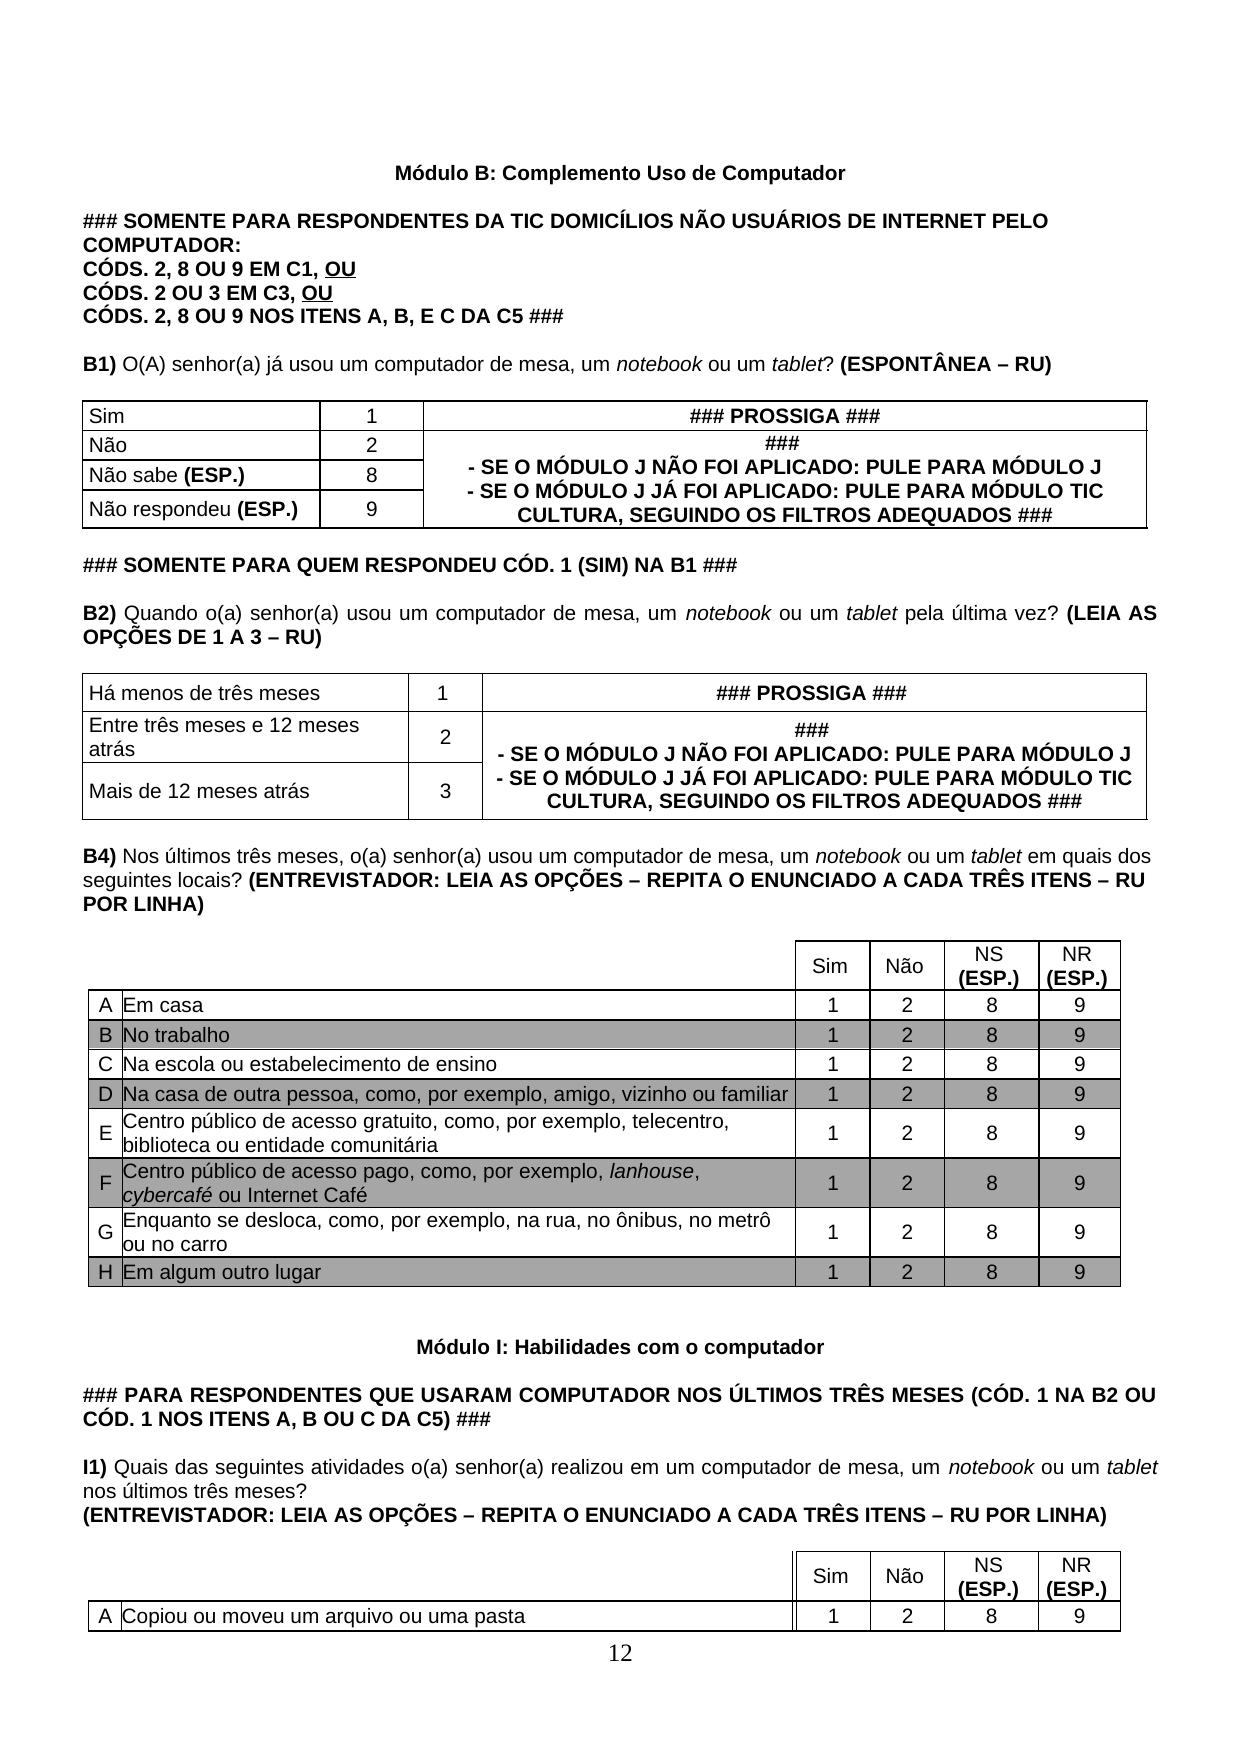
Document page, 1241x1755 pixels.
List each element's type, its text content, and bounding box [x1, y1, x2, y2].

table_cell 2 [871, 1208, 944, 1256]
table_cell 1 [796, 1258, 869, 1286]
table_cell 9 [1040, 1159, 1120, 1207]
table_header [89, 940, 795, 989]
table_header NR (ESP.) [1040, 942, 1120, 989]
table_cell 8 [945, 1021, 1038, 1048]
table_header Sim [796, 942, 869, 989]
table_cell 2 [871, 1021, 944, 1048]
table_cell 2 [409, 712, 482, 761]
table_header Há menos de três meses [83, 674, 408, 711]
table_cell 8 [321, 461, 423, 489]
table_cell 2 [871, 1258, 944, 1286]
subtitle Módulo I: Habilidades com o computador [83, 1335, 1158, 1359]
table_header Não [871, 1552, 944, 1600]
table_cell ### - SE O MÓDULO J NÃO FOI APLICADO: PULE PARA MÓDULO J - SE O MÓDULO J JÁ FOI APLICADO: PULE PARA MÓDULO TIC CULTURA, SEGUINDO OS FILTROS ADEQUADOS ### [424, 431, 1146, 527]
table_cell 8 [945, 1050, 1038, 1078]
table_cell E [89, 1109, 122, 1157]
table_cell 1 [796, 1021, 869, 1048]
table_cell 8 [945, 991, 1038, 1019]
table_header NS (ESP.) [945, 942, 1038, 989]
text B4) Nos últimos três meses, o(a) senhor(a) usou um computador de mesa, um notebook ou um tablet em quais dos seguintes locais? (ENTREVISTADOR: LEIA AS OPÇÕES – REPITA O ENUNCIADO A CADA TRÊS ITENS – RU POR LINHA) [83, 844, 1158, 916]
text B2) Quando o(a) senhor(a) usou um computador de mesa, um notebook ou um tablet pela última vez? (LEIA AS OPÇÕES DE 1 A 3 – RU) [83, 601, 1158, 648]
table_header 1 [321, 402, 423, 430]
table_cell 2 [871, 1159, 944, 1207]
table_cell 9 [321, 491, 423, 527]
table_cell 2 [871, 1050, 944, 1078]
table_cell 1 [796, 991, 869, 1019]
table_cell 9 [1040, 991, 1120, 1019]
table_header Não [871, 942, 944, 989]
table_cell 2 [871, 1109, 944, 1157]
table_cell Em algum outro lugar [123, 1258, 795, 1286]
table_cell 8 [945, 1080, 1038, 1108]
table_cell 8 [945, 1159, 1038, 1207]
table_header ### PROSSIGA ### [483, 674, 1146, 711]
table_cell Não respondeu (ESP.) [83, 491, 319, 527]
subtitle ### PARA RESPONDENTES QUE USARAM COMPUTADOR NOS ÚLTIMOS TRÊS MESES (CÓD. 1 NA B2 OU CÓD. 1 NOS ITENS A, B OU C DA C5) ### [83, 1383, 1158, 1431]
table_cell 9 [1040, 1109, 1120, 1157]
table_cell D [89, 1080, 122, 1108]
table_cell G [89, 1208, 122, 1256]
table_cell Na casa de outra pessoa, como, por exemplo, amigo, vizinho ou familiar [123, 1080, 795, 1108]
text I1) Quais das seguintes atividades o(a) senhor(a) realizou em um computador de mesa, um notebook ou um tablet nos últimos três meses? [83, 1455, 1158, 1503]
table_header NR (ESP.) [1039, 1552, 1120, 1600]
text CÓDS. 2 OU 3 EM C3, OU [83, 280, 1158, 304]
table_cell Não [83, 431, 319, 459]
text (ENTREVISTADOR: LEIA AS OPÇÕES – REPITA O ENUNCIADO A CADA TRÊS ITENS – RU POR LINHA) [83, 1503, 1158, 1527]
table_cell Mais de 12 meses atrás [83, 763, 408, 818]
table_header Sim [797, 1552, 870, 1600]
text CÓDS. 2, 8 OU 9 NOS ITENS A, B, E C DA C5 ### [83, 304, 1158, 328]
subtitle Módulo B: Complemento Uso de Computador [83, 161, 1158, 184]
table_cell 9 [1040, 1080, 1120, 1108]
table_cell 1 [796, 1208, 869, 1256]
text ### SOMENTE PARA QUEM RESPONDEU CÓD. 1 (SIM) NA B1 ### [83, 553, 1158, 577]
table_cell B [89, 1021, 122, 1048]
table_cell 1 [797, 1602, 870, 1630]
table_cell A [89, 991, 122, 1019]
table_header Sim [83, 402, 319, 430]
table_cell H [89, 1258, 122, 1286]
table_cell 2 [871, 1602, 944, 1630]
table_cell Centro público de acesso gratuito, como, por exemplo, telecentro, biblioteca ou entidade comunitária [123, 1109, 795, 1157]
table_cell 8 [945, 1602, 1038, 1630]
table_header [89, 1551, 792, 1600]
table_cell 8 [945, 1208, 1038, 1256]
table_cell Centro público de acesso pago, como, por exemplo, lanhouse, cybercafé ou Internet Café [123, 1159, 795, 1207]
table_cell 9 [1039, 1602, 1120, 1630]
table_cell Na escola ou estabelecimento de ensino [123, 1050, 795, 1078]
table_cell 3 [409, 763, 482, 818]
table_cell 2 [321, 431, 423, 459]
table_cell 8 [945, 1258, 1038, 1286]
table_cell 2 [871, 1080, 944, 1108]
text ### SOMENTE PARA RESPONDENTES DA TIC DOMICÍLIOS NÃO USUÁRIOS DE INTERNET PELO COMPUTADOR: [83, 208, 1158, 256]
table_cell 9 [1040, 1050, 1120, 1078]
table_cell 2 [871, 991, 944, 1019]
table_cell A [89, 1602, 121, 1630]
table_cell Em casa [123, 991, 795, 1019]
table_cell 1 [796, 1109, 869, 1157]
table_header 1 [409, 674, 482, 711]
table_cell F [89, 1159, 122, 1207]
table_cell Copiou ou moveu um arquivo ou uma pasta [122, 1602, 792, 1630]
table_cell Enquanto se desloca, como, por exemplo, na rua, no ônibus, no metrô ou no carro [123, 1208, 795, 1256]
text B1) O(A) senhor(a) já usou um computador de mesa, um notebook ou um tablet? (ESPONTÂNEA – RU) [83, 352, 1158, 376]
table_cell Entre três meses e 12 meses atrás [83, 712, 408, 761]
table_cell No trabalho [123, 1021, 795, 1048]
table_cell 9 [1040, 1258, 1120, 1286]
table_cell 9 [1040, 1021, 1120, 1048]
table_cell C [89, 1050, 122, 1078]
table_cell ### - SE O MÓDULO J NÃO FOI APLICADO: PULE PARA MÓDULO J - SE O MÓDULO J JÁ FOI APLICADO: PULE PARA MÓDULO TIC CULTURA, SEGUINDO OS FILTROS ADEQUADOS ### [483, 712, 1146, 818]
text CÓDS. 2, 8 OU 9 EM C1, OU [83, 256, 1158, 280]
table_cell Não sabe (ESP.) [83, 461, 319, 489]
table_cell 8 [945, 1109, 1038, 1157]
table_cell 9 [1040, 1208, 1120, 1256]
table_header ### PROSSIGA ### [424, 402, 1146, 430]
table_cell 1 [796, 1159, 869, 1207]
table_cell 1 [796, 1080, 869, 1108]
table_header NS (ESP.) [945, 1552, 1038, 1600]
table_cell 1 [796, 1050, 869, 1078]
